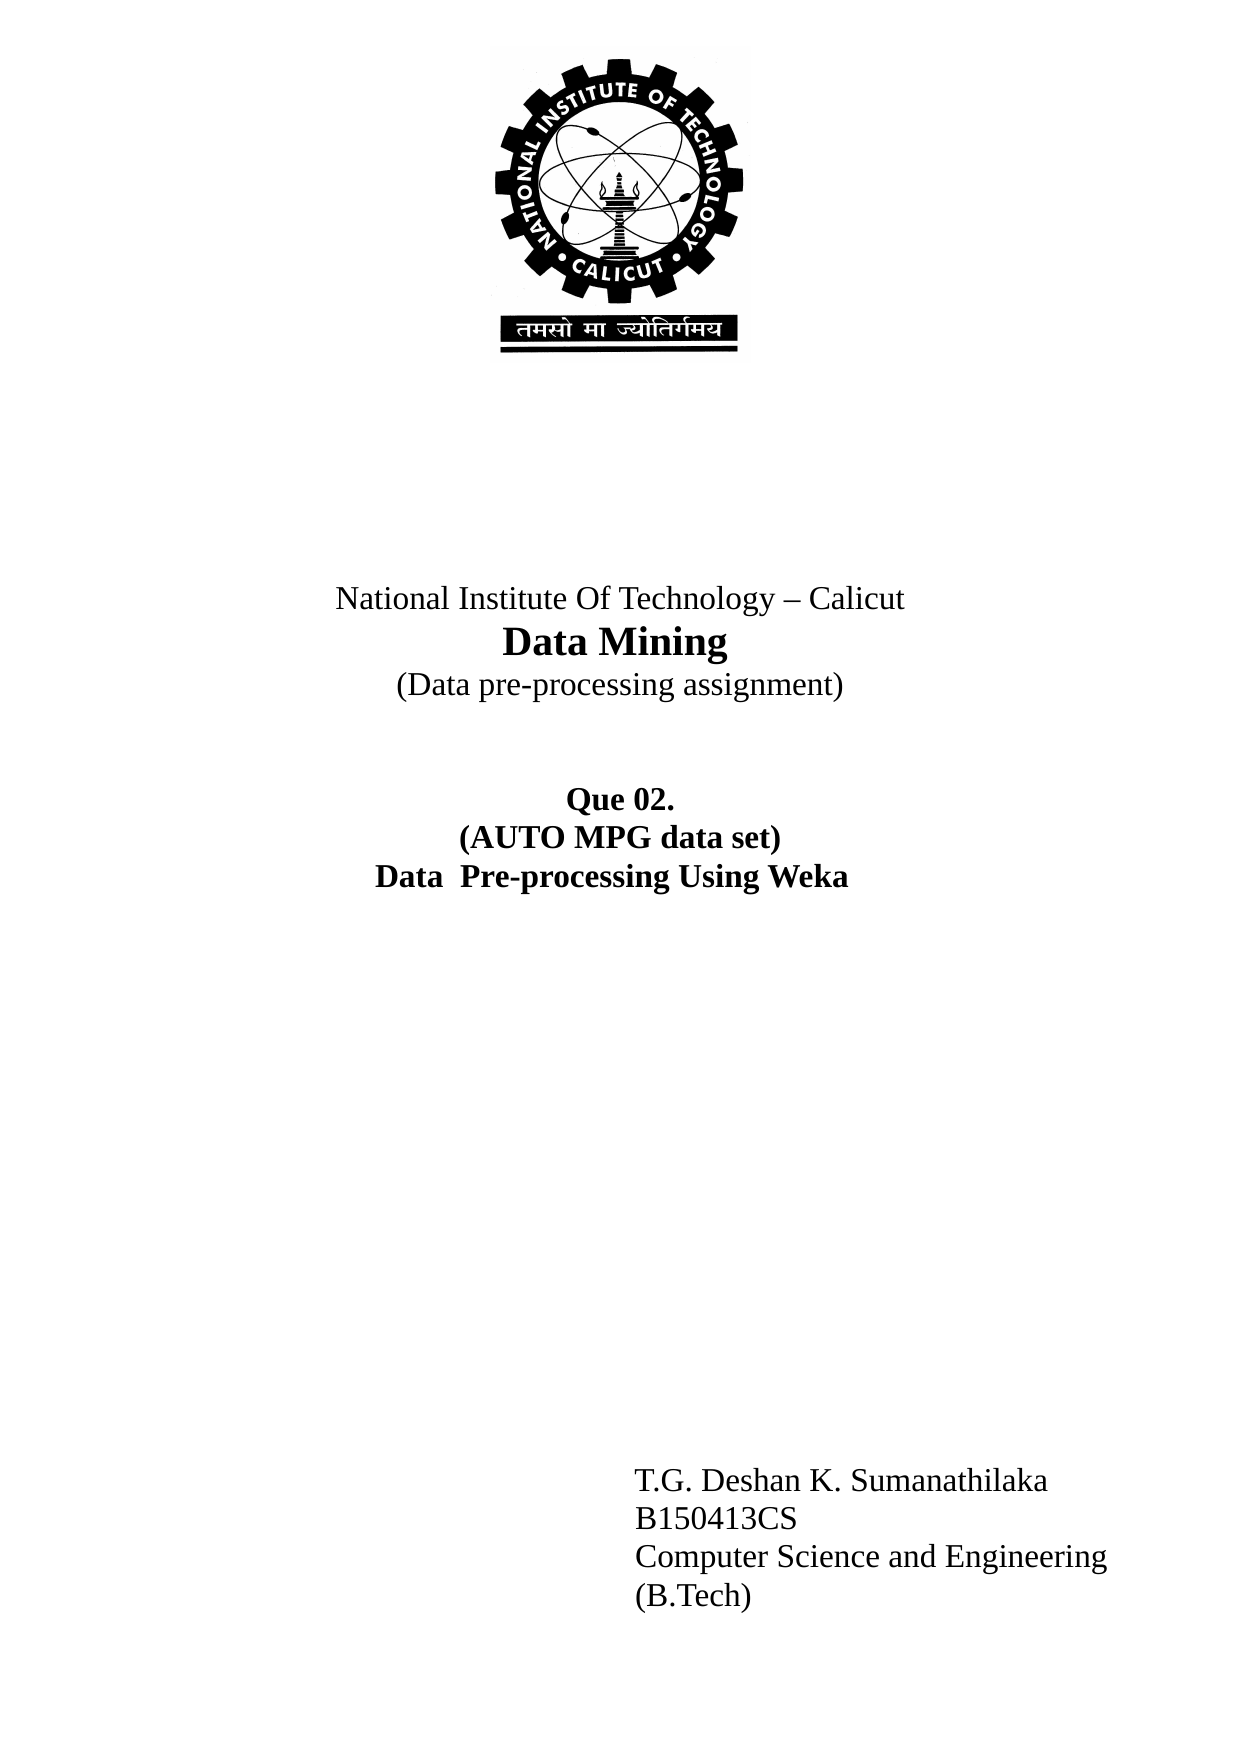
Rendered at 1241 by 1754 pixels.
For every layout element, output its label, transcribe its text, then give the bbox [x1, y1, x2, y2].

text Computer Science and Engineering [118, 1536, 1122, 1575]
text (Data pre-processing assignment) [118, 664, 1122, 703]
picture [489, 46, 751, 363]
text Data Pre-processing Using Weka [118, 856, 1122, 894]
text National Institute Of Technology – Calicut [118, 578, 1122, 616]
text (AUTO MPG data set) [118, 818, 1122, 856]
text B150413CS [118, 1498, 1122, 1536]
text Que 02. [118, 779, 1122, 818]
text T.G. Deshan K. Sumanathilaka [118, 1460, 1122, 1498]
text Data Mining [118, 616, 1122, 664]
text (B.Tech) [118, 1575, 1122, 1613]
